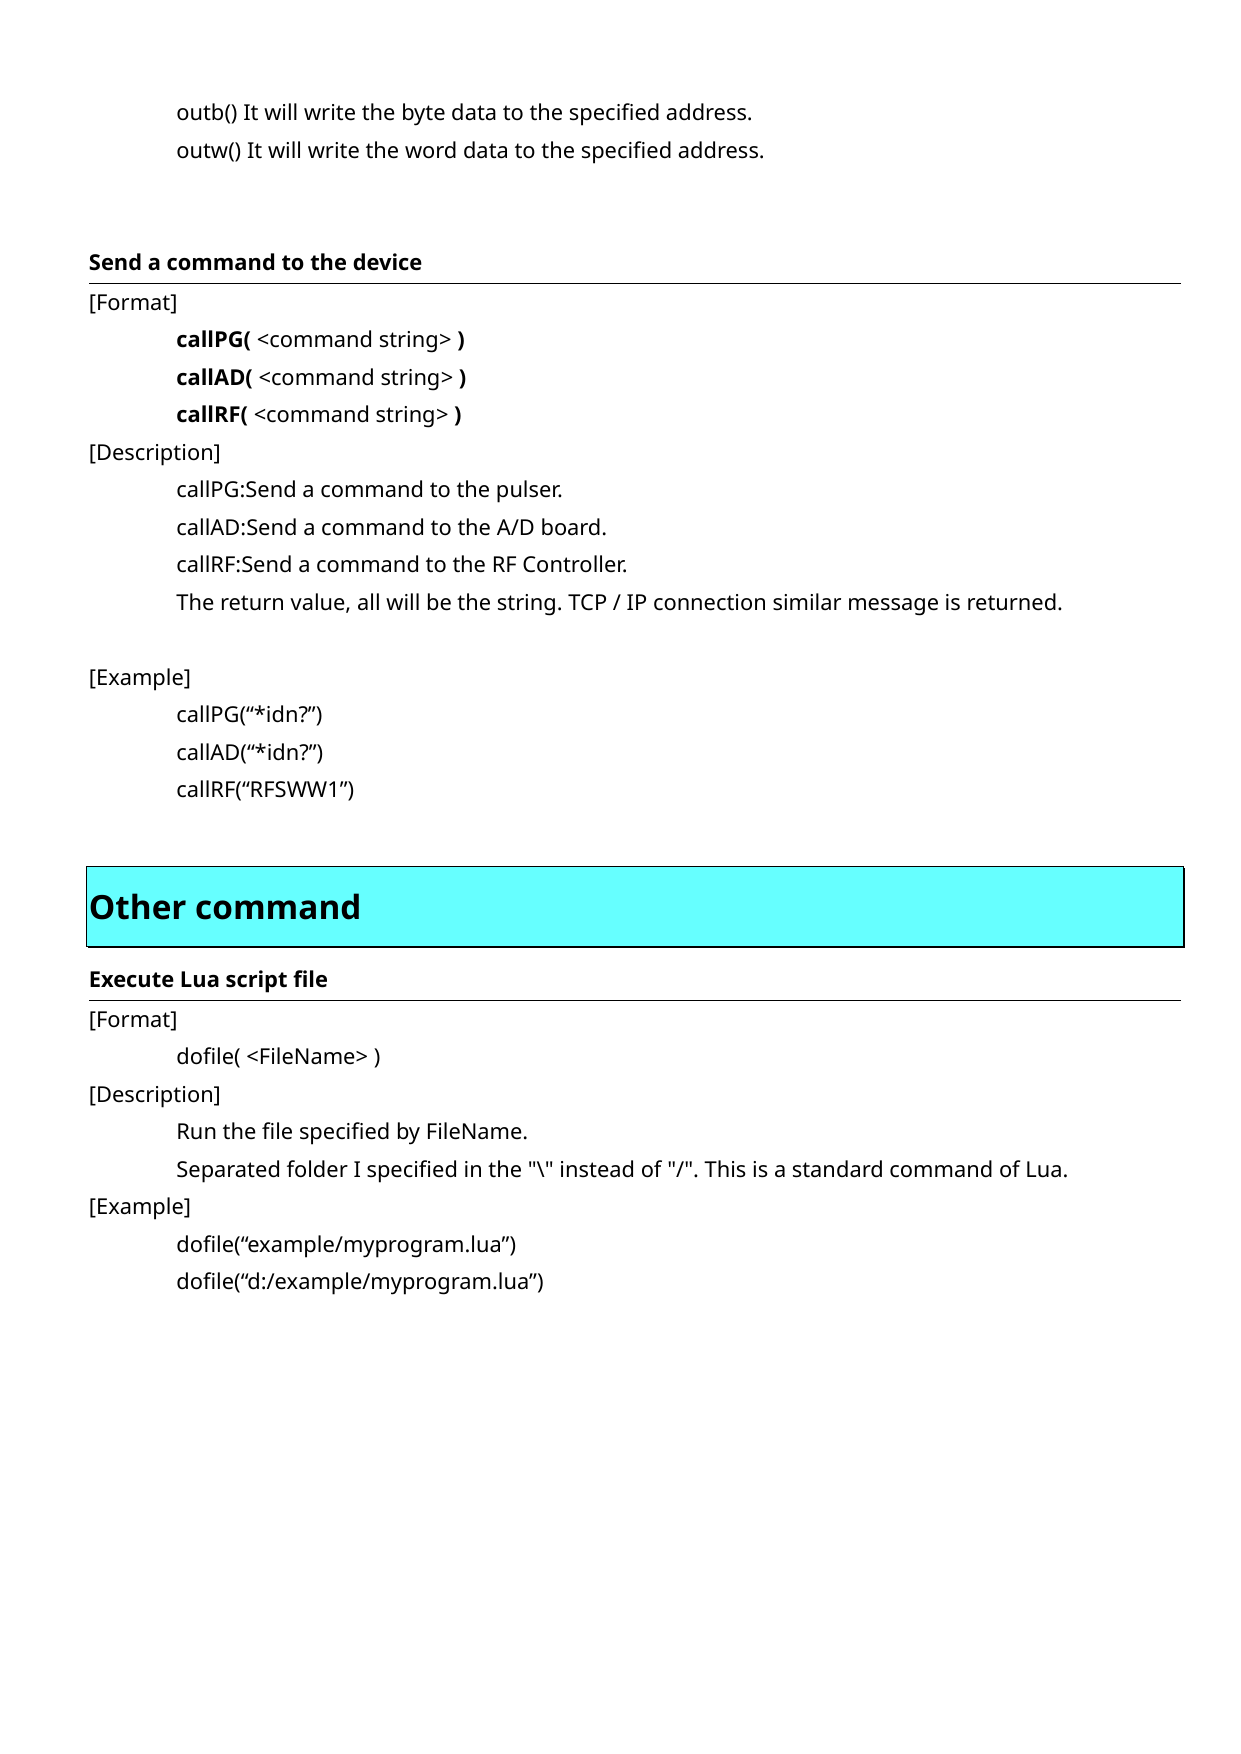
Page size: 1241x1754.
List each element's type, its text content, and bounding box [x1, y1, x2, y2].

text dofile( <FileName> ) [89, 1037, 1181, 1075]
text Run the file specified by FileName. Separated folder I specified in the "\" instead of "/". This is a standard command of Lua. [89, 1112, 1181, 1187]
text callPG:Send a command to the pulser. [89, 471, 1181, 508]
text callAD:Send a command to the A/D board. [89, 508, 1181, 546]
text [Example] [89, 1187, 1181, 1225]
text dofile(“example/myprogram.lua”) [89, 1225, 1181, 1262]
text outw() It will write the word data to the specified address. [89, 131, 1181, 168]
text The return value, all will be the string. TCP / IP connection similar message is returned. [89, 583, 1181, 621]
text [Format] [89, 1001, 1181, 1037]
text callPG( <command string> ) [89, 321, 1181, 358]
text callRF( <command string> ) [89, 396, 1181, 433]
text callAD( <command string> ) [89, 358, 1181, 396]
title Execute Lua script file [89, 960, 1181, 1000]
text callPG(“*idn?”) [89, 696, 1181, 733]
text callRF:Send a command to the RF Controller. [89, 546, 1181, 583]
text dofile(“d:/example/myprogram.lua”) [89, 1262, 1181, 1300]
text callAD(“*idn?”) [89, 733, 1181, 771]
text callRF(“RFSWW1”) [89, 771, 1181, 808]
text [Description] [89, 433, 1181, 471]
text [Format] [89, 284, 1181, 321]
list Other command [87, 867, 1183, 946]
text [Example] [89, 658, 1181, 696]
text [Description] [89, 1075, 1181, 1112]
title Send a command to the device [89, 243, 1181, 283]
text outb() It will write the byte data to the specified address. [89, 93, 1181, 131]
